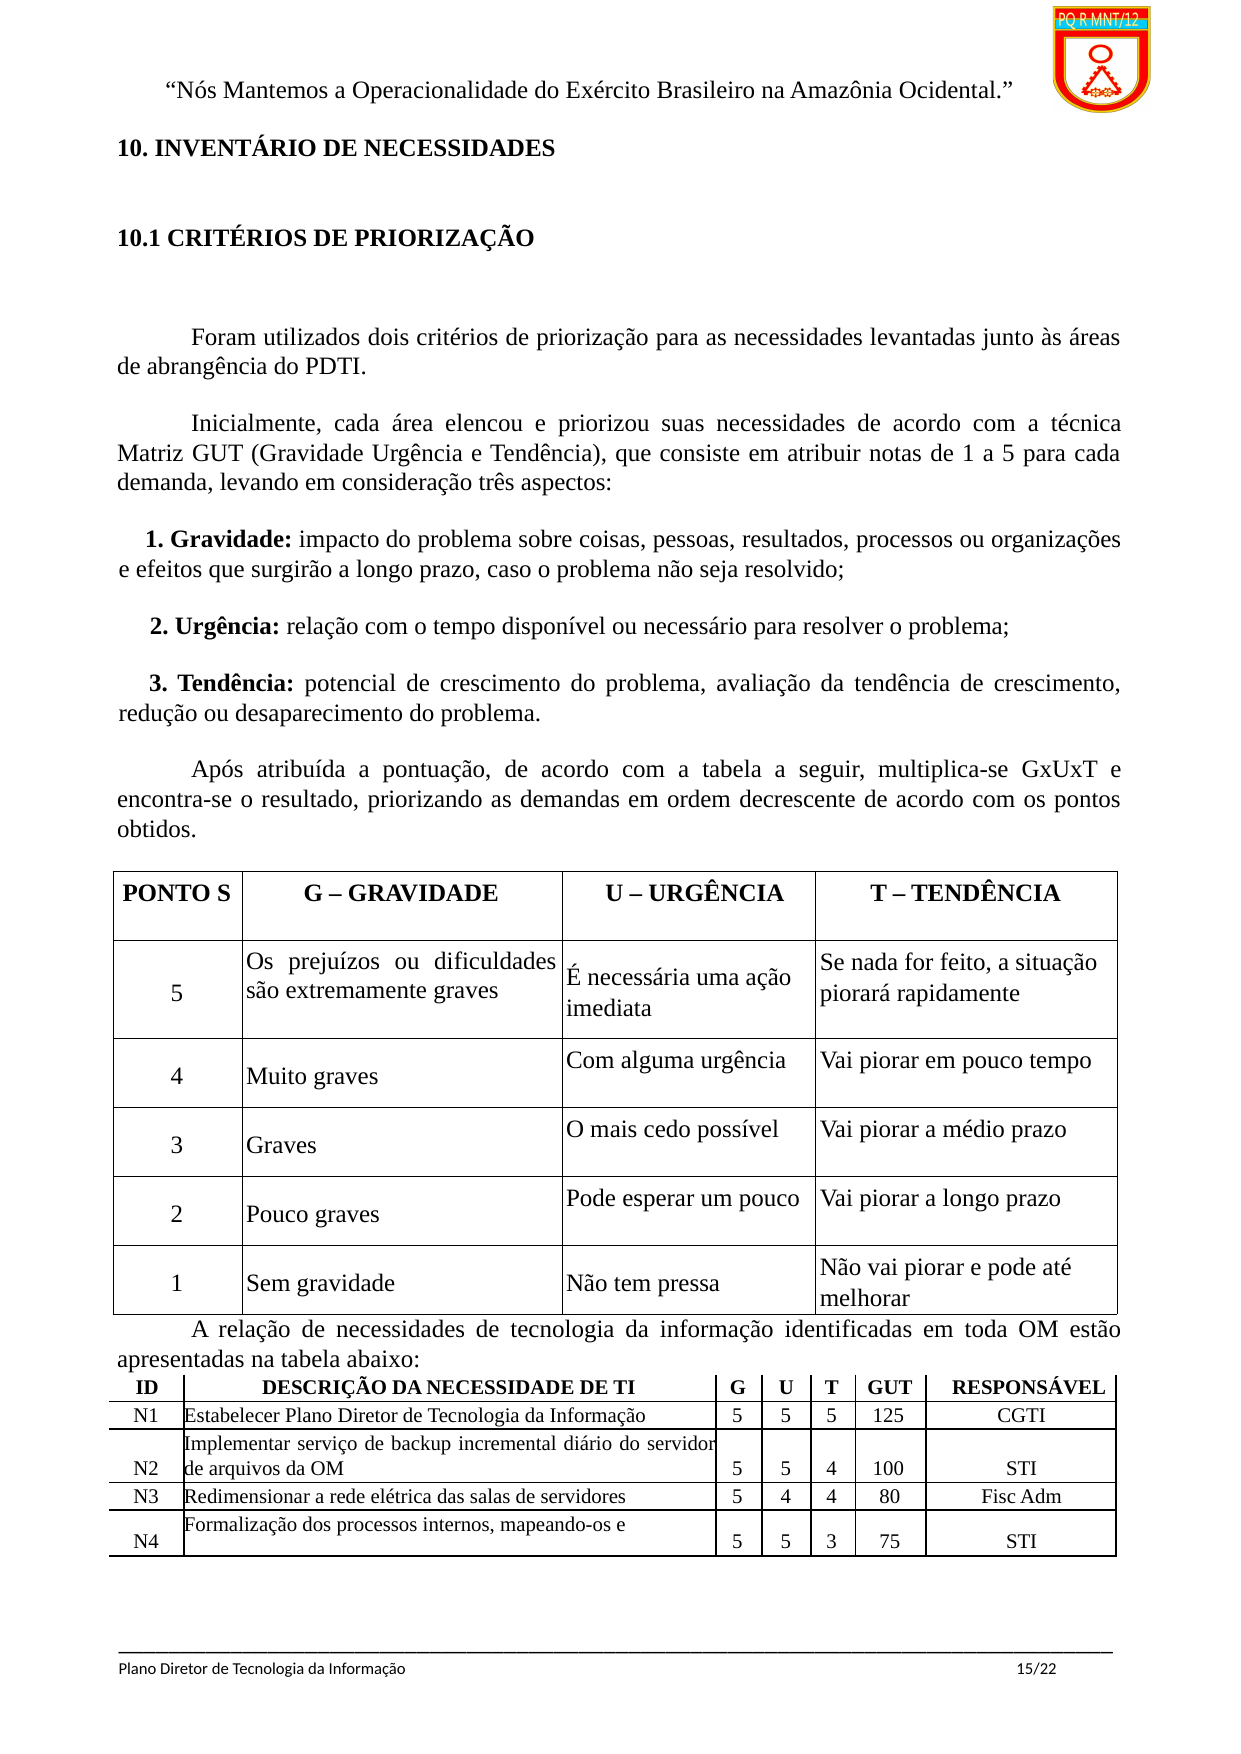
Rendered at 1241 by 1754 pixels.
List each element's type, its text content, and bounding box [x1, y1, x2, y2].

table_cell STI [927, 1511, 1115, 1555]
table_cell Os prejuízos ou dificuldades são extremamente graves [243, 941, 562, 1038]
table_cell 5 [717, 1402, 761, 1428]
table_cell Pode esperar um pouco [563, 1177, 815, 1245]
table_cell 4 [114, 1039, 242, 1107]
table_cell Estabelecer Plano Diretor de Tecnologia da Informação [185, 1402, 715, 1428]
subtitle 10. INVENTÁRIO DE NECESSIDADES [117, 133, 1123, 162]
table_cell N3 [109, 1483, 183, 1509]
table_header ID [109, 1375, 183, 1401]
table_header U – URGÊNCIA [563, 872, 815, 940]
table_cell O mais cedo possível [563, 1108, 815, 1176]
text Após atribuída a pontuação, de acordo com a tabela a seguir, multiplica-se GxUxT e encontra-se o resultado, priorizando as demandas em ordem decrescente de acordo com os pontos obtidos. [117, 754, 1122, 842]
table_cell Não vai piorar e pode até melhorar [816, 1246, 1117, 1314]
text 1. Gravidade: impacto do problema sobre coisas, pessoas, resultados, processos ou organizações e efeitos que surgirão a longo prazo, caso o problema não seja resolvido; [118, 524, 1122, 583]
table_cell 3 [812, 1511, 855, 1555]
text 3. Tendência: potencial de crescimento do problema, avaliação da tendência de crescimento, redução ou desaparecimento do problema. [118, 668, 1122, 726]
table_cell 100 [856, 1430, 925, 1482]
table_cell 1 [114, 1246, 242, 1314]
table_header T [812, 1375, 855, 1401]
text 2. Urgência: relação com o tempo disponível ou necessário para resolver o problema; [118, 611, 1122, 640]
table_header DESCRIÇÃO DA NECESSIDADE DE TI [185, 1375, 715, 1401]
table_cell Implementar serviço de backup incremental diário do servidor de arquivos da OM [185, 1430, 715, 1482]
table_cell 5 [812, 1402, 855, 1428]
subtitle 10.1 CRITÉRIOS DE PRIORIZAÇÃO [117, 223, 1123, 252]
table_cell 4 [812, 1483, 855, 1509]
table_cell 2 [114, 1177, 242, 1245]
table_cell Se nada for feito, a situação piorará rapidamente [816, 941, 1117, 1038]
table_cell STI [927, 1430, 1115, 1482]
table_cell Fisc Adm [927, 1483, 1115, 1509]
table_cell Não tem pressa [563, 1246, 815, 1314]
table_cell 5 [763, 1402, 810, 1428]
table_cell Formalização dos processos internos, mapeando-os e [185, 1511, 715, 1555]
table_header GUT [856, 1375, 925, 1401]
table_cell 4 [763, 1483, 810, 1509]
table_cell N2 [109, 1430, 183, 1482]
table_cell N1 [109, 1402, 183, 1428]
table_cell CGTI [927, 1402, 1115, 1428]
table_cell É necessária uma ação imediata [563, 941, 815, 1038]
text A relação de necessidades de tecnologia da informação identificadas em toda OM estão apresentadas na tabela abaixo: [117, 1314, 1122, 1373]
table_cell Vai piorar a longo prazo [816, 1177, 1117, 1245]
table_cell Graves [243, 1108, 562, 1176]
table_cell 75 [856, 1511, 925, 1555]
table_header PONTO S [114, 872, 242, 940]
table_cell Vai piorar em pouco tempo [816, 1039, 1117, 1107]
table_cell 80 [856, 1483, 925, 1509]
table_cell 125 [856, 1402, 925, 1428]
table_cell 5 [717, 1511, 761, 1555]
table_cell Muito graves [243, 1039, 562, 1107]
table_cell Pouco graves [243, 1177, 562, 1245]
table_cell 5 [763, 1430, 810, 1482]
table_header T – TENDÊNCIA [816, 872, 1117, 940]
table_cell 5 [763, 1511, 810, 1555]
table_cell Vai piorar a médio prazo [816, 1108, 1117, 1176]
table_cell Sem gravidade [243, 1246, 562, 1314]
text Inicialmente, cada área elencou e priorizou suas necessidades de acordo com a técnica Matriz GUT (Gravidade Urgência e Tendência), que consiste em atribuir notas de 1 a 5 para cada demanda, levando em consideração três aspectos: [117, 408, 1122, 496]
table_header G [717, 1375, 761, 1401]
picture [1052, 6, 1151, 113]
table_header G – GRAVIDADE [243, 872, 562, 940]
table_cell 3 [114, 1108, 242, 1176]
table_header RESPONSÁVEL [927, 1375, 1115, 1401]
table_cell 5 [114, 941, 242, 1038]
table_cell N4 [109, 1511, 183, 1555]
table_cell 5 [717, 1430, 761, 1482]
table_cell 5 [717, 1483, 761, 1509]
table_cell Redimensionar a rede elétrica das salas de servidores [185, 1483, 715, 1509]
table_header U [763, 1375, 810, 1401]
table_cell Com alguma urgência [563, 1039, 815, 1107]
table_cell 4 [812, 1430, 855, 1482]
text Foram utilizados dois critérios de priorização para as necessidades levantadas junto às áreas de abrangência do PDTI. [117, 322, 1122, 380]
